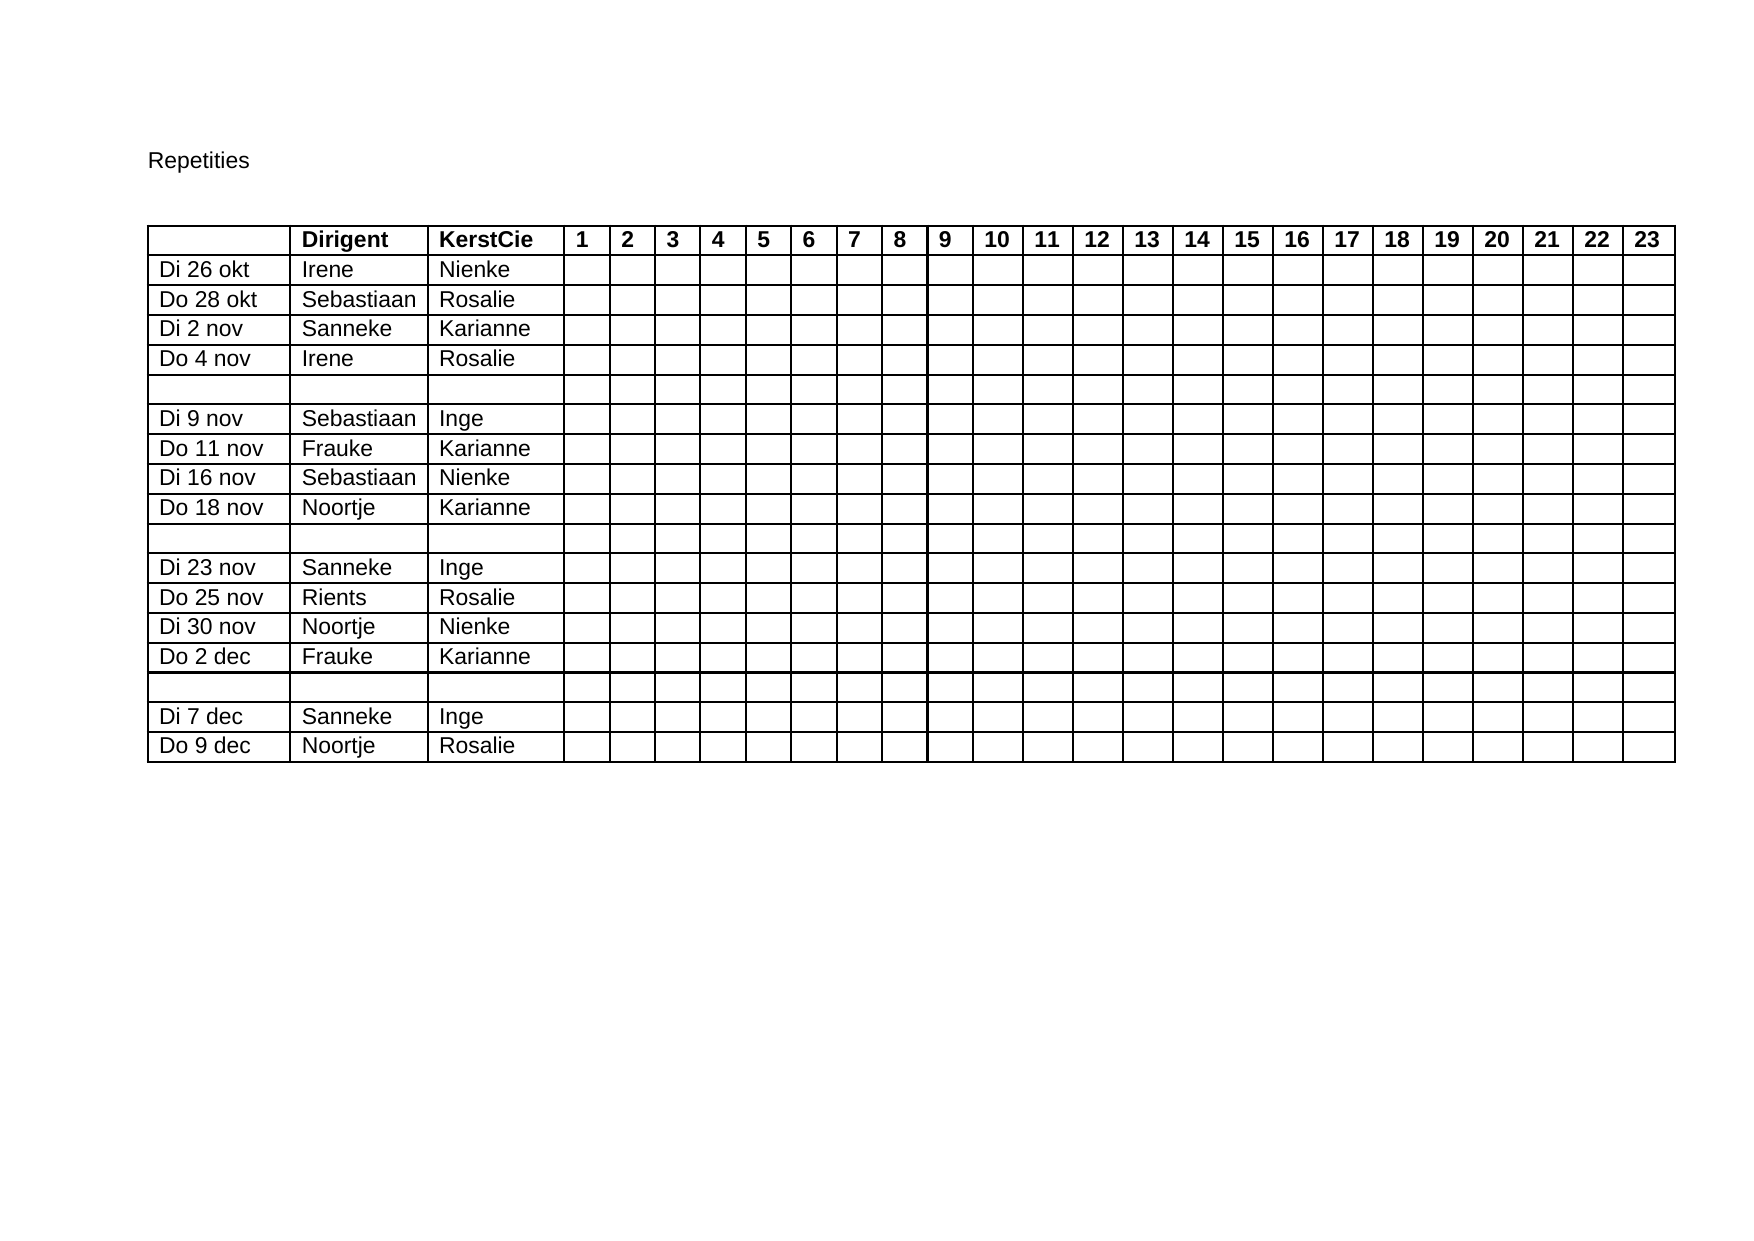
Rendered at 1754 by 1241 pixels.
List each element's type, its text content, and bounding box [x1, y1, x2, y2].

table_cell [1624, 733, 1674, 761]
table_cell [1024, 644, 1072, 671]
table_cell [1374, 614, 1422, 642]
table_cell [1624, 703, 1674, 731]
table_cell Karianne [429, 316, 563, 344]
table_cell [1274, 525, 1322, 552]
table_cell [1624, 674, 1674, 701]
table_cell [1224, 644, 1272, 671]
table_cell [1424, 644, 1472, 671]
table_cell [838, 584, 881, 612]
table_cell [1024, 435, 1072, 463]
table_cell [838, 435, 881, 463]
table_cell [1274, 644, 1322, 671]
table_cell [1274, 435, 1322, 463]
table_cell Karianne [429, 495, 563, 522]
table_cell [1274, 733, 1322, 761]
table_cell [747, 674, 790, 701]
table_cell [747, 465, 790, 493]
table_cell Di 9 nov [149, 405, 289, 433]
table_cell [1124, 376, 1172, 403]
table_cell [883, 495, 926, 522]
table_cell [1374, 286, 1422, 314]
table_cell [883, 465, 926, 493]
table_cell [1124, 346, 1172, 373]
table_cell [701, 316, 745, 344]
table_cell [701, 495, 745, 522]
table_cell [701, 256, 745, 284]
table_cell [1374, 644, 1422, 671]
table_header Dirigent [291, 227, 427, 254]
table_cell [1324, 435, 1372, 463]
table_cell [1424, 614, 1472, 642]
table_cell Rosalie [429, 733, 563, 761]
table_cell [149, 674, 289, 701]
table_cell [1474, 495, 1522, 522]
table_header 8 [883, 227, 926, 254]
table_cell [656, 614, 699, 642]
table_cell [1574, 674, 1622, 701]
table_cell [883, 674, 926, 701]
table_cell [792, 465, 836, 493]
table_cell [611, 614, 654, 642]
table_cell [1474, 644, 1522, 671]
table_cell Noortje [291, 495, 427, 522]
table_cell [929, 435, 972, 463]
table_cell [1224, 554, 1272, 582]
table_cell [1024, 703, 1072, 731]
table_cell Do 2 dec [149, 644, 289, 671]
table_cell [838, 376, 881, 403]
table_cell [1574, 256, 1622, 284]
table_cell Di 26 okt [149, 256, 289, 284]
table_cell [1574, 435, 1622, 463]
table_cell [1124, 256, 1172, 284]
table_cell Do 4 nov [149, 346, 289, 373]
table_cell [149, 525, 289, 552]
table_cell [1174, 286, 1222, 314]
table_cell [1474, 316, 1522, 344]
table_cell [747, 435, 790, 463]
table_cell Irene [291, 256, 427, 284]
table_cell [1124, 435, 1172, 463]
table_cell [1424, 674, 1472, 701]
table_cell [1224, 286, 1272, 314]
table_cell [1224, 465, 1272, 493]
table_cell [1024, 316, 1072, 344]
table_cell [1324, 376, 1372, 403]
table_cell [1424, 376, 1472, 403]
table_cell [792, 346, 836, 373]
table_cell [1174, 614, 1222, 642]
table_cell [747, 554, 790, 582]
table_cell [1624, 554, 1674, 582]
table_cell [974, 733, 1022, 761]
table_cell [1174, 495, 1222, 522]
table_cell [883, 346, 926, 373]
table_cell [1224, 346, 1272, 373]
table_cell [1024, 405, 1072, 433]
table_cell [565, 286, 609, 314]
table_cell [1624, 644, 1674, 671]
table_cell [291, 376, 427, 403]
table_cell [1024, 286, 1072, 314]
table_cell [1024, 465, 1072, 493]
table_cell [1074, 554, 1122, 582]
table_header 1 [565, 227, 609, 254]
table_cell [565, 584, 609, 612]
table_cell [792, 256, 836, 284]
table_cell [1174, 554, 1222, 582]
table_cell [974, 525, 1022, 552]
table_cell [701, 554, 745, 582]
table_cell [656, 733, 699, 761]
table_cell [1224, 405, 1272, 433]
table_cell [1524, 584, 1572, 612]
table_cell [701, 703, 745, 731]
table_header 5 [747, 227, 790, 254]
table_cell [1124, 286, 1172, 314]
table_cell [1524, 703, 1572, 731]
table_cell [974, 674, 1022, 701]
table_cell [838, 733, 881, 761]
table_cell [929, 376, 972, 403]
table_cell [565, 554, 609, 582]
table_cell [291, 525, 427, 552]
table_cell [1524, 286, 1572, 314]
table_cell [1324, 405, 1372, 433]
table_cell [974, 554, 1022, 582]
table_cell [1474, 346, 1522, 373]
table_cell [1624, 286, 1674, 314]
table_cell [1024, 614, 1072, 642]
table_cell [1574, 286, 1622, 314]
table_cell [565, 674, 609, 701]
table_cell [656, 316, 699, 344]
table_cell [701, 733, 745, 761]
table_cell [1374, 495, 1422, 522]
table_cell [1574, 495, 1622, 522]
table_cell [1624, 405, 1674, 433]
table_cell [1524, 733, 1572, 761]
table_cell [792, 584, 836, 612]
table_cell [656, 465, 699, 493]
table_cell [792, 316, 836, 344]
table_cell [1524, 614, 1572, 642]
table_cell [1374, 674, 1422, 701]
table_cell [1474, 465, 1522, 493]
table_cell [1174, 256, 1222, 284]
table_cell [974, 286, 1022, 314]
table_cell Frauke [291, 644, 427, 671]
table_cell [1374, 554, 1422, 582]
table_cell [792, 435, 836, 463]
table_cell [1024, 346, 1072, 373]
table_cell [1124, 614, 1172, 642]
table_cell [1024, 674, 1072, 701]
table_cell [611, 674, 654, 701]
table_cell [1424, 346, 1472, 373]
table_cell [1374, 584, 1422, 612]
table_cell [1324, 286, 1372, 314]
table_cell [747, 614, 790, 642]
table_cell [565, 405, 609, 433]
table_cell [792, 554, 836, 582]
table_cell [1574, 614, 1622, 642]
table_cell [1274, 346, 1322, 373]
table_cell [656, 644, 699, 671]
table_cell [1574, 316, 1622, 344]
table_cell [1324, 584, 1372, 612]
table_header 4 [701, 227, 745, 254]
table_cell [1374, 733, 1422, 761]
table_cell [1374, 465, 1422, 493]
table_cell [1274, 703, 1322, 731]
table_cell [838, 405, 881, 433]
table_cell [792, 376, 836, 403]
table_cell Noortje [291, 733, 427, 761]
table_cell [701, 286, 745, 314]
table_header 14 [1174, 227, 1222, 254]
table_cell Nienke [429, 256, 563, 284]
table_cell [883, 435, 926, 463]
table_cell [1174, 376, 1222, 403]
table_cell [1524, 674, 1572, 701]
table_header 11 [1024, 227, 1072, 254]
table_cell [1024, 376, 1072, 403]
table_cell [1124, 525, 1172, 552]
table_cell [1224, 674, 1272, 701]
table_cell Noortje [291, 614, 427, 642]
table_cell [701, 644, 745, 671]
table_cell [838, 703, 881, 731]
table_cell [1024, 256, 1072, 284]
table_cell [974, 376, 1022, 403]
table_cell [611, 495, 654, 522]
table_cell [1324, 316, 1372, 344]
table_header 23 [1624, 227, 1674, 254]
table_cell [1274, 316, 1322, 344]
table_cell [611, 316, 654, 344]
table_cell [1074, 346, 1122, 373]
table_cell [1074, 376, 1122, 403]
table_cell Nienke [429, 614, 563, 642]
table_cell [747, 495, 790, 522]
table_cell [611, 405, 654, 433]
table_cell [1524, 465, 1572, 493]
table_cell [1624, 525, 1674, 552]
table_cell [1574, 554, 1622, 582]
table_cell [1174, 644, 1222, 671]
table_cell Do 9 dec [149, 733, 289, 761]
table_cell [1374, 435, 1422, 463]
table_header 9 [929, 227, 972, 254]
table_cell [1074, 435, 1122, 463]
table_cell [1474, 703, 1522, 731]
table_cell [1324, 703, 1372, 731]
table_cell Karianne [429, 644, 563, 671]
table_cell [929, 674, 972, 701]
table_cell [747, 703, 790, 731]
table_header 6 [792, 227, 836, 254]
table_cell [1524, 316, 1572, 344]
table_header 19 [1424, 227, 1472, 254]
table_cell Sanneke [291, 554, 427, 582]
table_header 22 [1574, 227, 1622, 254]
text Repetities [148, 148, 1606, 173]
table_cell [1524, 256, 1572, 284]
table_cell [1474, 286, 1522, 314]
table_cell [291, 674, 427, 701]
table_cell [929, 614, 972, 642]
table_cell [611, 584, 654, 612]
table_cell [1074, 674, 1122, 701]
table_cell [747, 525, 790, 552]
table_cell [1124, 316, 1172, 344]
table_cell [974, 256, 1022, 284]
table_cell [1274, 465, 1322, 493]
table_cell [1474, 584, 1522, 612]
table_cell [1224, 733, 1272, 761]
table_cell [149, 376, 289, 403]
table_cell [1224, 495, 1272, 522]
table_header 21 [1524, 227, 1572, 254]
table_cell [1424, 495, 1472, 522]
table_cell [701, 435, 745, 463]
table_cell [929, 495, 972, 522]
table_cell [838, 346, 881, 373]
table_cell [883, 554, 926, 582]
table_cell [1174, 584, 1222, 612]
table_cell [929, 346, 972, 373]
table_cell [1124, 465, 1172, 493]
table_cell [1424, 465, 1472, 493]
table_cell [1624, 614, 1674, 642]
table_cell [792, 733, 836, 761]
table_cell [565, 733, 609, 761]
table_cell [1224, 376, 1272, 403]
table_cell [701, 614, 745, 642]
table_cell [701, 346, 745, 373]
table_cell [1524, 495, 1572, 522]
table_cell [838, 525, 881, 552]
table_cell [883, 733, 926, 761]
table_cell [565, 644, 609, 671]
table_cell [1424, 256, 1472, 284]
table_cell [1474, 674, 1522, 701]
table_cell [974, 703, 1022, 731]
table_header 20 [1474, 227, 1522, 254]
table_cell [1324, 674, 1372, 701]
table_cell [792, 644, 836, 671]
table_cell [1274, 584, 1322, 612]
table_cell [656, 525, 699, 552]
table_header 7 [838, 227, 881, 254]
table_cell [611, 346, 654, 373]
table_cell [1524, 435, 1572, 463]
table_cell [1124, 674, 1172, 701]
table_header 10 [974, 227, 1022, 254]
table_cell [838, 286, 881, 314]
table_cell [747, 644, 790, 671]
table_cell [1174, 703, 1222, 731]
table_cell [1074, 644, 1122, 671]
table_cell [1624, 465, 1674, 493]
table_cell [1424, 554, 1472, 582]
table_cell [1024, 554, 1072, 582]
table_cell [974, 316, 1022, 344]
table_cell [1024, 525, 1072, 552]
table_cell [1074, 525, 1122, 552]
table_cell [1124, 495, 1172, 522]
table_cell [1474, 733, 1522, 761]
table_header 3 [656, 227, 699, 254]
table_cell [1574, 465, 1622, 493]
table_cell [565, 614, 609, 642]
table_cell [656, 495, 699, 522]
table_cell [1124, 584, 1172, 612]
table_cell [1424, 435, 1472, 463]
table_cell [1274, 554, 1322, 582]
table_cell Di 2 nov [149, 316, 289, 344]
table_cell [701, 584, 745, 612]
table_cell [1174, 674, 1222, 701]
table_cell [1374, 405, 1422, 433]
table_cell [1624, 495, 1674, 522]
table_cell [1374, 316, 1422, 344]
table_cell [792, 405, 836, 433]
table_cell [1174, 733, 1222, 761]
table_cell Do 11 nov [149, 435, 289, 463]
table_cell Karianne [429, 435, 563, 463]
table_cell [1174, 465, 1222, 493]
table_cell [929, 703, 972, 731]
table_cell [1574, 525, 1622, 552]
table_cell [883, 584, 926, 612]
table_cell Rosalie [429, 584, 563, 612]
table_cell [838, 674, 881, 701]
table_cell [701, 405, 745, 433]
table_cell [883, 376, 926, 403]
table_cell [1574, 376, 1622, 403]
table_cell [1074, 584, 1122, 612]
table_cell Do 18 nov [149, 495, 289, 522]
table_cell [565, 316, 609, 344]
table_cell [929, 584, 972, 612]
table_cell [1474, 376, 1522, 403]
table_header 12 [1074, 227, 1122, 254]
table_cell [1624, 584, 1674, 612]
table_cell [747, 316, 790, 344]
table_cell [1324, 256, 1372, 284]
table_cell Di 30 nov [149, 614, 289, 642]
table_cell [611, 256, 654, 284]
table_cell [1374, 376, 1422, 403]
table_cell Nienke [429, 465, 563, 493]
table_cell Di 23 nov [149, 554, 289, 582]
table_cell [1074, 256, 1122, 284]
table_cell [611, 703, 654, 731]
table_cell [929, 733, 972, 761]
table_cell [656, 376, 699, 403]
table_cell [929, 286, 972, 314]
table_cell [1274, 256, 1322, 284]
table_cell [1074, 465, 1122, 493]
table_cell [1324, 346, 1372, 373]
table_cell [747, 286, 790, 314]
table_cell [1074, 733, 1122, 761]
table_cell [1224, 584, 1272, 612]
table_cell [656, 584, 699, 612]
table_cell [883, 256, 926, 284]
table_cell [565, 376, 609, 403]
table_cell [929, 525, 972, 552]
table_cell [974, 346, 1022, 373]
table_cell [792, 525, 836, 552]
table_cell [838, 256, 881, 284]
table_cell Irene [291, 346, 427, 373]
table_cell [1474, 614, 1522, 642]
table_cell [565, 435, 609, 463]
table_cell [883, 405, 926, 433]
table_cell [1624, 376, 1674, 403]
table_cell [929, 644, 972, 671]
table_cell [1074, 703, 1122, 731]
table_cell [701, 465, 745, 493]
table_cell [565, 465, 609, 493]
table_cell [1074, 286, 1122, 314]
table_cell [1374, 256, 1422, 284]
table_cell [1274, 405, 1322, 433]
table_cell [792, 674, 836, 701]
table_cell Inge [429, 703, 563, 731]
table_cell [656, 435, 699, 463]
table_header [149, 227, 289, 254]
table_cell [1074, 614, 1122, 642]
table_cell [792, 495, 836, 522]
table_cell [1524, 525, 1572, 552]
table_cell [1574, 703, 1622, 731]
table_cell [701, 525, 745, 552]
table_cell [1124, 733, 1172, 761]
table_cell [1074, 316, 1122, 344]
table_header 18 [1374, 227, 1422, 254]
table_cell [1524, 346, 1572, 373]
table_cell [883, 525, 926, 552]
table_cell [1574, 644, 1622, 671]
table_cell [1274, 376, 1322, 403]
table_cell [792, 703, 836, 731]
table_cell [565, 703, 609, 731]
table_cell [974, 435, 1022, 463]
table_cell [1574, 346, 1622, 373]
table_cell [611, 554, 654, 582]
table_cell [1024, 733, 1072, 761]
table_cell [701, 376, 745, 403]
table_cell [1524, 405, 1572, 433]
table_cell [1624, 435, 1674, 463]
table_cell [929, 554, 972, 582]
table_cell [1424, 584, 1472, 612]
table_cell Sebastiaan [291, 405, 427, 433]
table_cell [1124, 554, 1172, 582]
table_cell [611, 286, 654, 314]
table_cell Sanneke [291, 703, 427, 731]
table_cell [838, 614, 881, 642]
table_cell [1124, 405, 1172, 433]
table_cell Rosalie [429, 286, 563, 314]
table_cell [883, 644, 926, 671]
table_cell [1324, 554, 1372, 582]
table_cell [1374, 703, 1422, 731]
table_cell [747, 256, 790, 284]
table_cell [1174, 316, 1222, 344]
table_cell [1224, 316, 1272, 344]
table_cell [1324, 733, 1372, 761]
table_cell [1224, 525, 1272, 552]
table_cell [701, 674, 745, 701]
table_cell Frauke [291, 435, 427, 463]
table_cell [1524, 376, 1572, 403]
table_cell [1274, 674, 1322, 701]
table_cell [656, 703, 699, 731]
table_cell [656, 346, 699, 373]
table_cell [611, 644, 654, 671]
table_cell [429, 376, 563, 403]
table_cell [1224, 614, 1272, 642]
table_cell [1124, 703, 1172, 731]
table_cell [1274, 614, 1322, 642]
table_cell [747, 376, 790, 403]
table_cell [1424, 405, 1472, 433]
table_cell [1524, 554, 1572, 582]
table_cell [656, 554, 699, 582]
table_cell [656, 256, 699, 284]
table_cell [929, 256, 972, 284]
table_cell [1474, 405, 1522, 433]
table_cell [883, 316, 926, 344]
table_cell [1574, 733, 1622, 761]
table_cell [974, 644, 1022, 671]
table_cell [1474, 435, 1522, 463]
table_cell [1474, 554, 1522, 582]
table_cell [792, 286, 836, 314]
table_cell Rosalie [429, 346, 563, 373]
table_header 15 [1224, 227, 1272, 254]
table_header 2 [611, 227, 654, 254]
table_cell [656, 286, 699, 314]
table_cell [1424, 316, 1472, 344]
table_cell [1624, 256, 1674, 284]
table_cell Di 16 nov [149, 465, 289, 493]
table_cell Rients [291, 584, 427, 612]
table_cell [1324, 614, 1372, 642]
table_cell [1424, 525, 1472, 552]
table_cell [747, 346, 790, 373]
table_header 16 [1274, 227, 1322, 254]
table_cell Inge [429, 554, 563, 582]
table_cell [1324, 495, 1372, 522]
table_cell [611, 435, 654, 463]
table_cell [1474, 256, 1522, 284]
table_cell [565, 346, 609, 373]
table_cell [838, 644, 881, 671]
table_cell [747, 405, 790, 433]
table_cell [1574, 584, 1622, 612]
table_cell [1624, 316, 1674, 344]
table_cell [747, 733, 790, 761]
table_cell [1174, 435, 1222, 463]
table_cell [1324, 525, 1372, 552]
table_cell [1224, 703, 1272, 731]
table_cell [929, 405, 972, 433]
table_cell [1424, 286, 1472, 314]
table_cell [1274, 286, 1322, 314]
table_cell [747, 584, 790, 612]
table_cell [1324, 465, 1372, 493]
table_cell [611, 525, 654, 552]
table_cell [1074, 495, 1122, 522]
table_cell [883, 703, 926, 731]
table_cell [929, 316, 972, 344]
table_cell Sebastiaan [291, 465, 427, 493]
table_cell [611, 465, 654, 493]
table_cell Inge [429, 405, 563, 433]
table_cell Sanneke [291, 316, 427, 344]
table_cell Di 7 dec [149, 703, 289, 731]
table_cell [1474, 525, 1522, 552]
table_cell [1324, 644, 1372, 671]
table_cell [429, 674, 563, 701]
table_cell [838, 316, 881, 344]
table_cell [1024, 584, 1072, 612]
table_cell [974, 465, 1022, 493]
table_cell [656, 674, 699, 701]
table_cell [1374, 525, 1422, 552]
table_cell [838, 495, 881, 522]
table_header 13 [1124, 227, 1172, 254]
table_cell [656, 405, 699, 433]
table_cell Do 28 okt [149, 286, 289, 314]
table_cell [929, 465, 972, 493]
table_cell [1124, 644, 1172, 671]
table_cell [1174, 346, 1222, 373]
table_cell [1224, 256, 1272, 284]
table_cell [883, 614, 926, 642]
table_cell [1424, 733, 1472, 761]
table_header KerstCie [429, 227, 563, 254]
table_cell [974, 614, 1022, 642]
table_cell Sebastiaan [291, 286, 427, 314]
table_cell Do 25 nov [149, 584, 289, 612]
table_cell [1024, 495, 1072, 522]
table_cell [792, 614, 836, 642]
table_cell [883, 286, 926, 314]
table_cell [974, 495, 1022, 522]
table_cell [838, 465, 881, 493]
table_cell [838, 554, 881, 582]
table_cell [1224, 435, 1272, 463]
table_cell [1274, 495, 1322, 522]
table_cell [974, 584, 1022, 612]
table_cell [1174, 525, 1222, 552]
table_cell [974, 405, 1022, 433]
table_cell [1174, 405, 1222, 433]
table_cell [1074, 405, 1122, 433]
table_cell [1574, 405, 1622, 433]
table_cell [565, 495, 609, 522]
table_cell [565, 256, 609, 284]
table_cell [1424, 703, 1472, 731]
table_cell [611, 376, 654, 403]
table_cell [565, 525, 609, 552]
table_cell [429, 525, 563, 552]
table_cell [1374, 346, 1422, 373]
table_header 17 [1324, 227, 1372, 254]
table_cell [1524, 644, 1572, 671]
table_cell [1624, 346, 1674, 373]
table_cell [611, 733, 654, 761]
